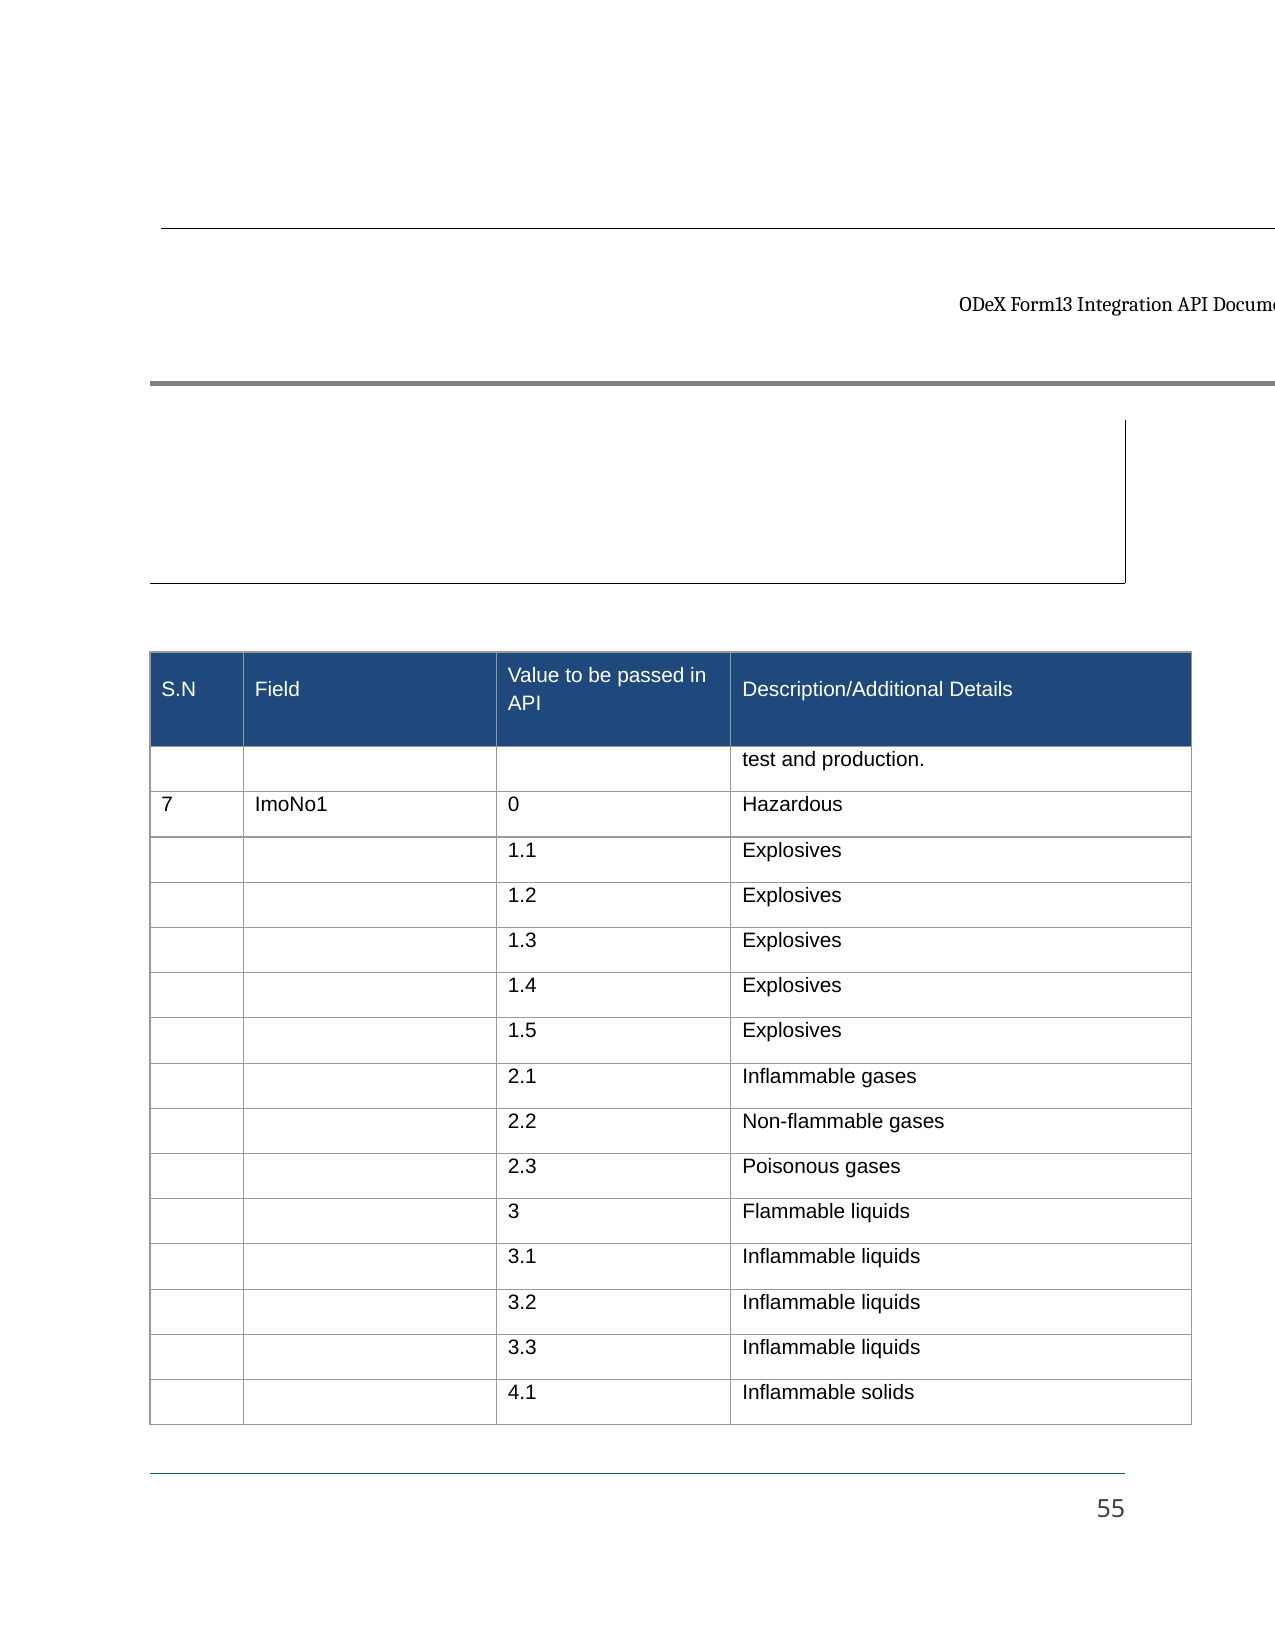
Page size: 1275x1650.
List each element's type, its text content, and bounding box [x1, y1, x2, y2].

table_cell Inflammable solids [731, 1380, 1191, 1424]
table_cell 1.1 [497, 838, 730, 882]
table_cell Flammable liquids [731, 1199, 1191, 1243]
table_cell Inflammable liquids [731, 1335, 1191, 1379]
table_cell [244, 1380, 496, 1424]
table_cell 1.4 [497, 973, 730, 1017]
table_header Description/Additional Details [731, 653, 1191, 746]
table_cell [244, 1018, 496, 1062]
table_cell [151, 1064, 243, 1108]
table_cell Explosives [731, 883, 1191, 927]
table_cell Explosives [731, 973, 1191, 1017]
table_cell [244, 1064, 496, 1108]
table_cell Inflammable gases [731, 1064, 1191, 1108]
table_cell Inflammable liquids [731, 1290, 1191, 1334]
table_cell [244, 1244, 496, 1288]
table_cell Inflammable liquids [731, 1244, 1191, 1288]
table_cell 1.3 [497, 928, 730, 972]
table_cell 2.3 [497, 1154, 730, 1198]
table_cell [151, 1018, 243, 1062]
table_cell [244, 928, 496, 972]
table_cell [497, 747, 730, 791]
table_cell Explosives [731, 928, 1191, 972]
table_cell [151, 883, 243, 927]
table_cell [151, 838, 243, 882]
table_header S.N [151, 653, 243, 746]
table_cell test and production. [731, 747, 1191, 791]
table_cell [151, 1380, 243, 1424]
table_cell [244, 838, 496, 882]
table_cell [244, 1154, 496, 1198]
table_cell [151, 1244, 243, 1288]
table_cell [244, 1199, 496, 1243]
table_cell 3 [497, 1199, 730, 1243]
table_cell [244, 973, 496, 1017]
table_header Value to be passed in API [497, 653, 730, 746]
table_cell 4.1 [497, 1380, 730, 1424]
table_cell 3.2 [497, 1290, 730, 1334]
table_cell Poisonous gases [731, 1154, 1191, 1198]
table_cell [244, 883, 496, 927]
table_cell [151, 1154, 243, 1198]
table_cell [151, 973, 243, 1017]
table_cell 3.1 [497, 1244, 730, 1288]
table_cell 0 [497, 792, 730, 836]
table_cell 7 [151, 792, 243, 836]
table_cell Hazardous [731, 792, 1191, 836]
table_cell [151, 1109, 243, 1153]
table_cell [151, 747, 243, 791]
table_cell [151, 1290, 243, 1334]
table_cell 2.2 [497, 1109, 730, 1153]
table_cell [244, 747, 496, 791]
table_cell Explosives [731, 838, 1191, 882]
table_cell 1.5 [497, 1018, 730, 1062]
table_header Field [244, 653, 496, 746]
table_cell ImoNo1 [244, 792, 496, 836]
table_cell 2.1 [497, 1064, 730, 1108]
table_cell Explosives [731, 1018, 1191, 1062]
table_cell [151, 1335, 243, 1379]
table_cell 3.3 [497, 1335, 730, 1379]
table_cell 1.2 [497, 883, 730, 927]
table_cell [244, 1335, 496, 1379]
table_cell [151, 1199, 243, 1243]
table_cell [244, 1109, 496, 1153]
table_cell [151, 928, 243, 972]
table_cell Non-flammable gases [731, 1109, 1191, 1153]
table_cell [244, 1290, 496, 1334]
